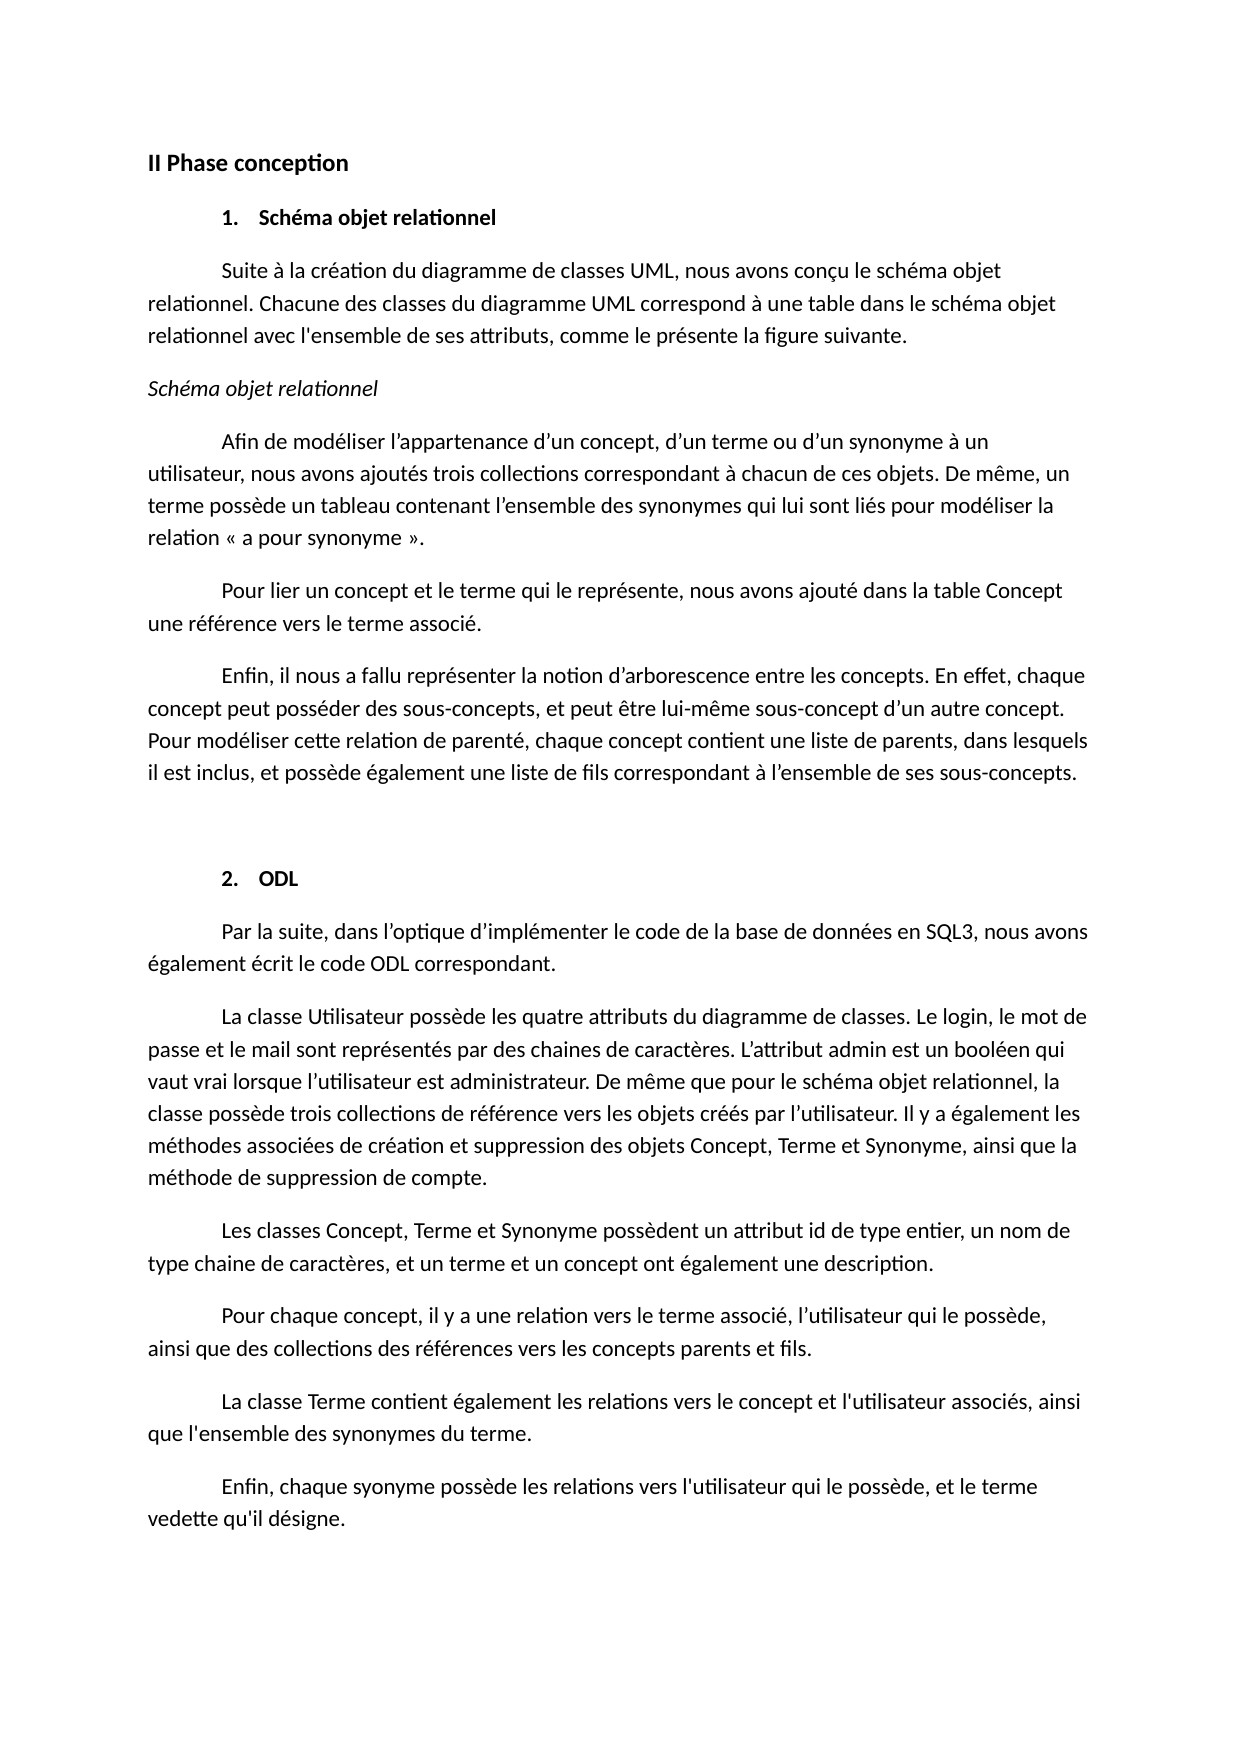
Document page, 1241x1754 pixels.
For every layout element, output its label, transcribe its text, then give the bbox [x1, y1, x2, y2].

text Pour chaque concept, il y a une relation vers le terme associé, l’utilisateur qui le possède, ainsi que des collections des références vers les concepts parents et fils. [148, 1302, 1093, 1362]
text La classe Utilisateur possède les quatre attributs du diagramme de classes. Le login, le mot de passe et le mail sont représentés par des chaines de caractères. L’attribut admin est un booléen qui vaut vrai lorsque l’utilisateur est administrateur. De même que pour le schéma objet relationnel, la classe possède trois collections de référence vers les objets créés par l’utilisateur. Il y a également les méthodes associées de création et suppression des objets Concept, Terme et Synonyme, ainsi que la méthode de suppression de compte. [148, 1002, 1093, 1191]
list Schéma objet relationnel [221, 203, 1093, 231]
text Par la suite, dans l’optique d’implémenter le code de la base de données en SQL3, nous avons également écrit le code ODL correspondant. [148, 917, 1093, 977]
text II Phase conception [148, 148, 1093, 178]
text Pour lier un concept et le terme qui le représente, nous avons ajouté dans la table Concept une référence vers le terme associé. [148, 576, 1093, 637]
text La classe Terme contient également les relations vers le concept et l'utilisateur associés, ainsi que l'ensemble des synonymes du terme. [148, 1387, 1093, 1447]
text Afin de modéliser l’appartenance d’un concept, d’un terme ou d’un synonyme à un utilisateur, nous avons ajoutés trois collections correspondant à chacun de ces objets. De même, un terme possède un tableau contenant l’ensemble des synonymes qui lui sont liés pour modéliser la relation « a pour synonyme ». [148, 427, 1093, 551]
text Enfin, il nous a fallu représenter la notion d’arborescence entre les concepts. En effet, chaque concept peut posséder des sous-concepts, et peut être lui-même sous-concept d’un autre concept. Pour modéliser cette relation de parenté, chaque concept contient une liste de parents, dans lesquels il est inclus, et possède également une liste de fils correspondant à l’ensemble de ses sous-concepts. [148, 662, 1093, 786]
text Enfin, chaque syonyme possède les relations vers l'utilisateur qui le possède, et le terme vedette qu'il désigne. [148, 1472, 1093, 1532]
text Suite à la création du diagramme de classes UML, nous avons conçu le schéma objet relationnel. Chacune des classes du diagramme UML correspond à une table dans le schéma objet relationnel avec l'ensemble de ses attributs, comme le présente la figure suivante. [148, 256, 1093, 349]
text Schéma objet relationnel [148, 374, 1093, 402]
text Les classes Concept, Terme et Synonyme possèdent un attribut id de type entier, un nom de type chaine de caractères, et un terme et un concept ont également une description. [148, 1216, 1093, 1277]
list ODL [221, 864, 1093, 892]
